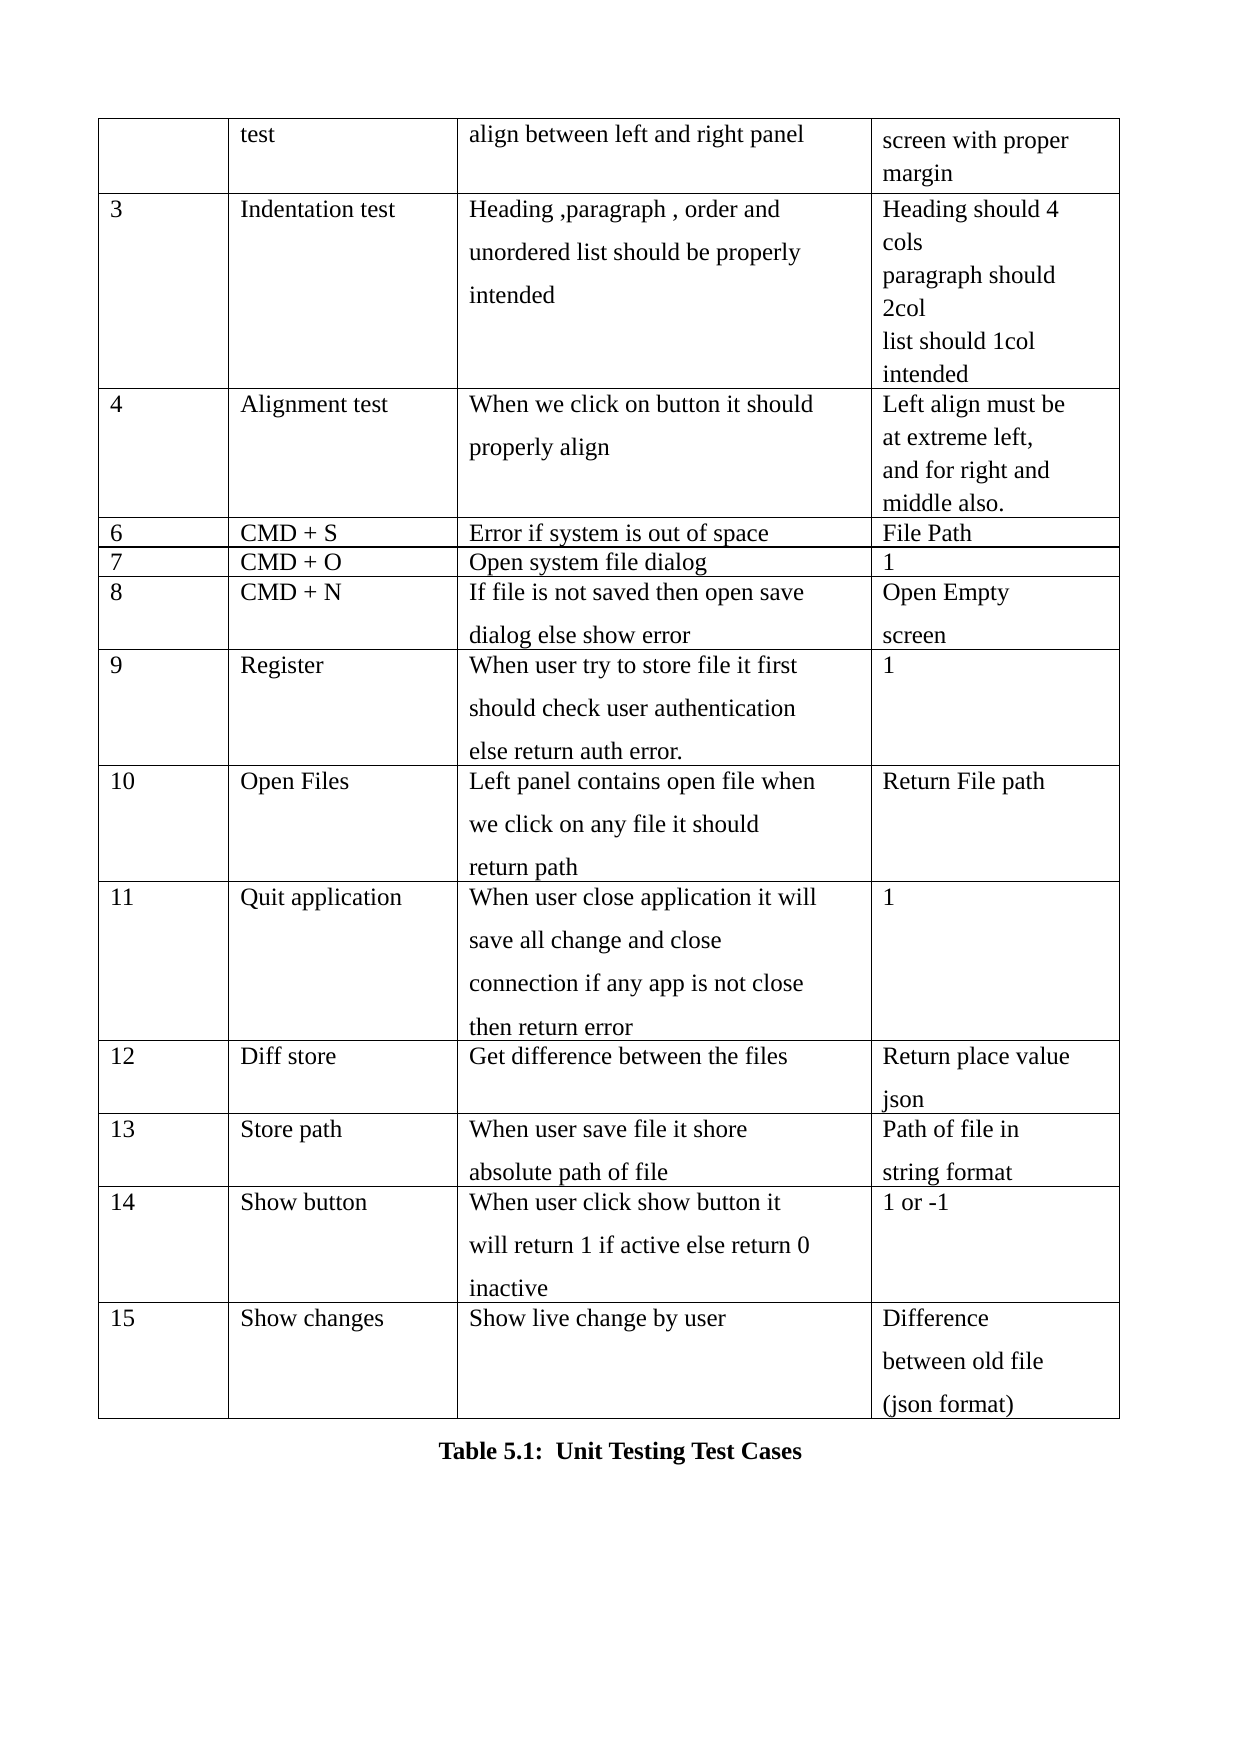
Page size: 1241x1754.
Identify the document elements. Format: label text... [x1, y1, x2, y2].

table_cell Register [229, 650, 457, 765]
table_cell 12 [99, 1041, 228, 1113]
table_cell CMD + O [229, 548, 457, 576]
table_cell screen with proper margin [872, 119, 1119, 193]
table_cell When user try to store file it first should check user authentication else return auth error. [458, 650, 871, 765]
table_cell Show changes [229, 1303, 457, 1418]
table_cell Open system file dialog [458, 548, 871, 576]
table_cell 6 [99, 518, 228, 546]
table_cell 15 [99, 1303, 228, 1418]
table_cell 8 [99, 577, 228, 649]
table_cell Error if system is out of space [458, 518, 871, 546]
table_cell 11 [99, 882, 228, 1040]
table_cell 10 [99, 766, 228, 881]
table_cell Indentation test [229, 194, 457, 388]
table_cell Open Empty screen [872, 577, 1119, 649]
table_cell 14 [99, 1187, 228, 1302]
table_cell CMD + S [229, 518, 457, 546]
table_cell Open Files [229, 766, 457, 881]
subtitle Table 5.1: Unit Testing Test Cases [118, 1436, 1122, 1465]
table_cell When user close application it will save all change and close connection if any app is not close then return error [458, 882, 871, 1040]
table_cell 9 [99, 650, 228, 765]
table_cell Heading should 4 cols paragraph should 2col list should 1col intended [872, 194, 1119, 388]
table_cell Path of file in string format [872, 1114, 1119, 1186]
table_cell Show button [229, 1187, 457, 1302]
table_cell Get difference between the files [458, 1041, 871, 1113]
table_cell Return place value json [872, 1041, 1119, 1113]
table_cell test [229, 119, 457, 193]
table_cell [99, 119, 228, 193]
table_cell 13 [99, 1114, 228, 1186]
table_cell 7 [99, 548, 228, 576]
table_cell CMD + N [229, 577, 457, 649]
table_cell Store path [229, 1114, 457, 1186]
table_cell align between left and right panel [458, 119, 871, 193]
table_cell Return File path [872, 766, 1119, 881]
table_cell When user click show button it will return 1 if active else return 0 inactive [458, 1187, 871, 1302]
table_cell 3 [99, 194, 228, 388]
table_cell 1 [872, 650, 1119, 765]
table_cell Show live change by user [458, 1303, 871, 1418]
table_cell When we click on button it should properly align [458, 389, 871, 517]
table_cell Quit application [229, 882, 457, 1040]
table_cell 4 [99, 389, 228, 517]
table_cell If file is not saved then open save dialog else show error [458, 577, 871, 649]
table_cell 1 or -1 [872, 1187, 1119, 1302]
table_cell Alignment test [229, 389, 457, 517]
table_cell 1 [872, 548, 1119, 576]
table_cell Difference between old file (json format) [872, 1303, 1119, 1418]
table_cell Diff store [229, 1041, 457, 1113]
table_cell When user save file it shore absolute path of file [458, 1114, 871, 1186]
table_cell File Path [872, 518, 1119, 546]
table_cell Heading ,paragraph , order and unordered list should be properly intended [458, 194, 871, 388]
table_cell Left align must be at extreme left, and for right and middle also. [872, 389, 1119, 517]
table_cell Left panel contains open file when we click on any file it should return path [458, 766, 871, 881]
table_cell 1 [872, 882, 1119, 1040]
